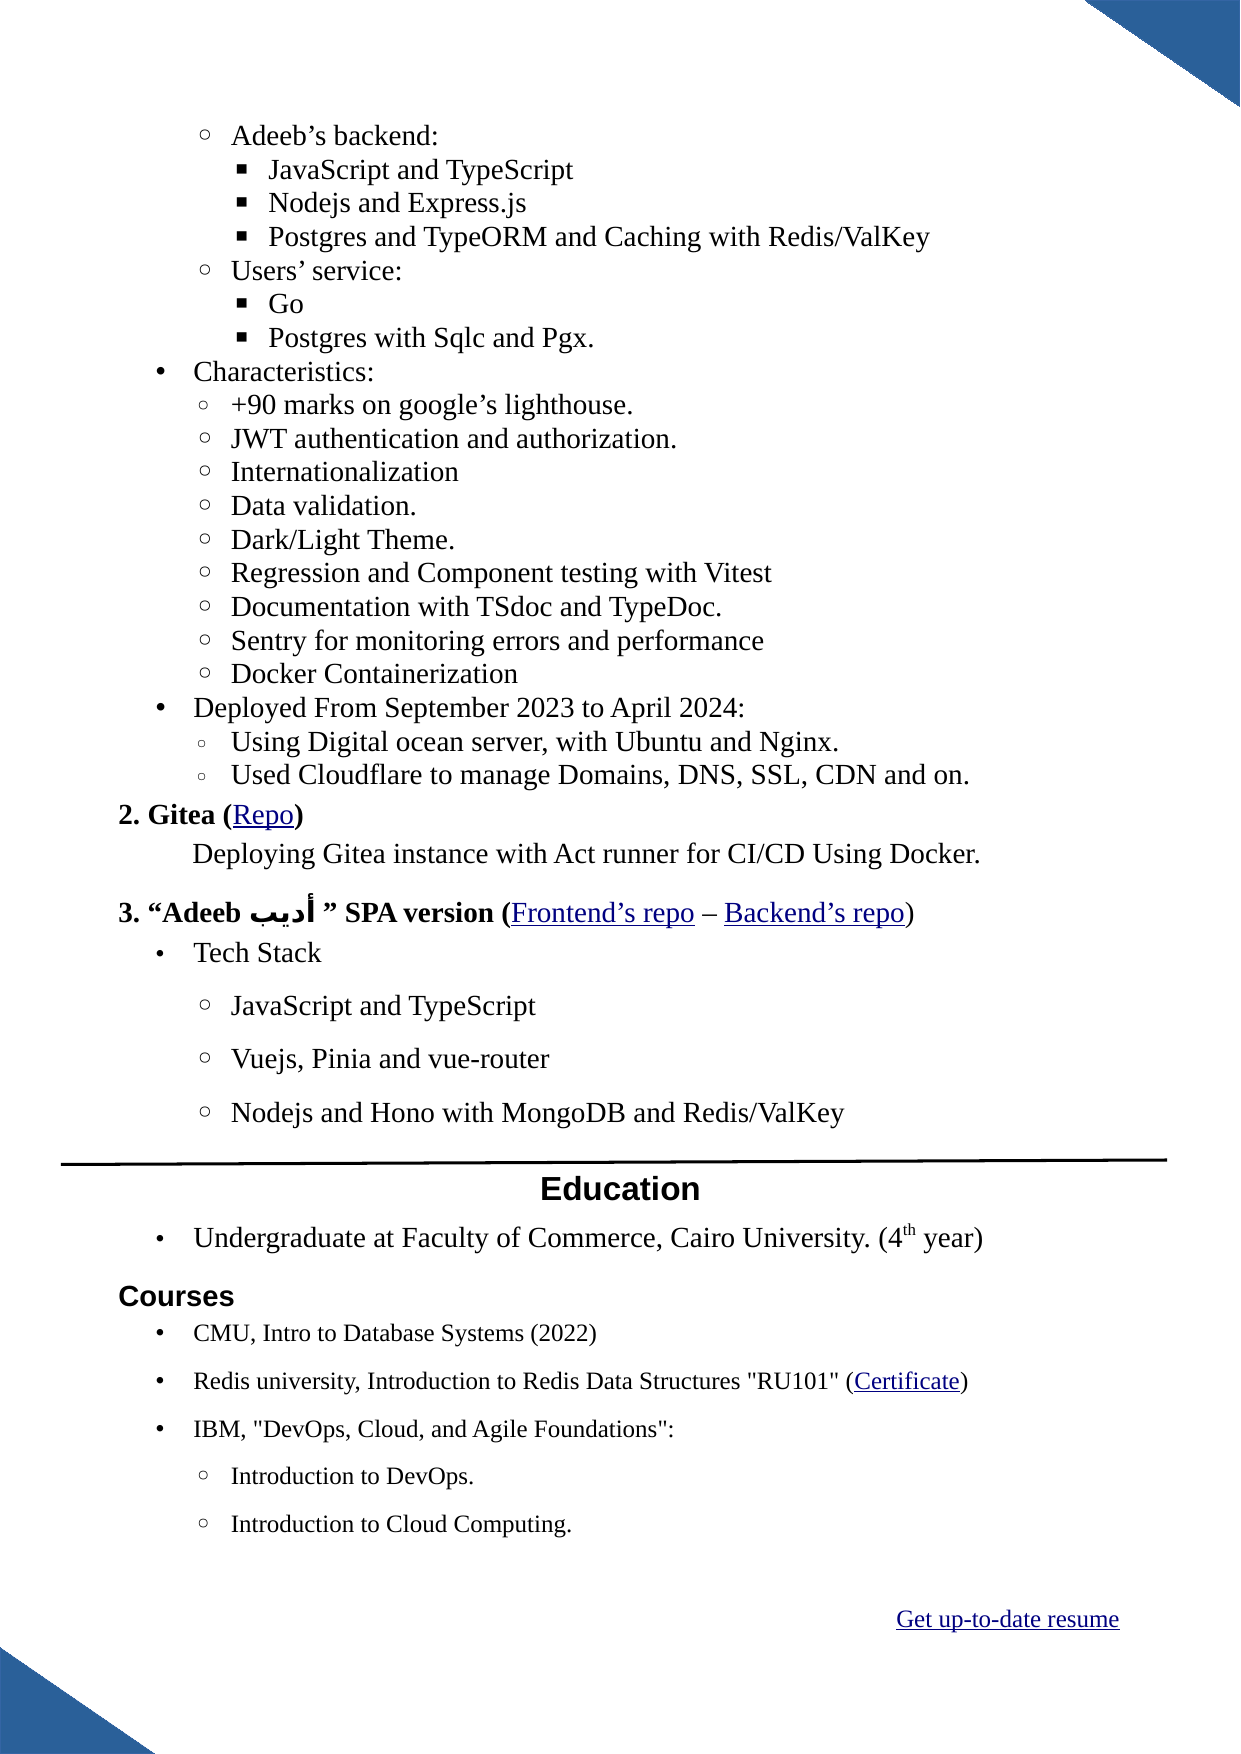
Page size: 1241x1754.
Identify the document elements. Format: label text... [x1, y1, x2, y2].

subtitle 2. Gitea (Repo) [118, 797, 1122, 830]
list Vuejs, Pinia and vue-router [193, 1041, 1122, 1075]
list Postgres and TypeORM and Caching with Redis/ValKey [231, 219, 1122, 253]
list Sentry for monitoring errors and performance [193, 623, 1122, 656]
list +90 marks on google’s lighthouse. [193, 387, 1122, 421]
list Documentation with TSdoc and TypeDoc. [193, 589, 1122, 623]
list Data validation. [193, 488, 1122, 522]
subtitle Courses [118, 1279, 1122, 1312]
list Internationalization [193, 454, 1122, 488]
list Redis university, Introduction to Redis Data Structures "RU101" (Certificate) [156, 1366, 1122, 1395]
list Users’ service: [193, 253, 1122, 286]
list Undergraduate at Faculty of Commerce, Cairo University. (4th year) [156, 1220, 1122, 1253]
list CMU, Intro to Database Systems (2022) [156, 1318, 1122, 1347]
list IBM, "DevOps, Cloud, and Agile Foundations": [156, 1414, 1122, 1442]
list Tech Stack [156, 935, 1122, 969]
list Characteristics: [156, 354, 1122, 387]
subtitle Education [118, 1169, 1122, 1207]
list Introduction to Cloud Computing. [193, 1509, 1122, 1538]
list Nodejs and Hono with MongoDB and Redis/ValKey [193, 1095, 1122, 1128]
list Introduction to DevOps. [193, 1461, 1122, 1490]
list Docker Containerization [193, 656, 1122, 690]
list JavaScript and TypeScript [231, 152, 1122, 185]
list Postgres with Sqlc and Pgx. [231, 320, 1122, 354]
list Nodejs and Express.js [231, 185, 1122, 219]
list Used Cloudflare to manage Domains, DNS, SSL, CDN and on. [193, 757, 1122, 791]
list JWT authentication and authorization. [193, 421, 1122, 454]
list Using Digital ocean server, with Ubuntu and Nginx. [193, 724, 1122, 757]
list JavaScript and TypeScript [193, 988, 1122, 1022]
text Deploying Gitea instance with Act runner for CI/CD Using Docker. [118, 836, 1122, 870]
subtitle 3. “Adeeb أديب ” SPA version (Frontend’s repo – Backend’s repo) [118, 896, 1122, 929]
list Go [231, 286, 1122, 320]
list Adeeb’s backend: [193, 118, 1122, 152]
list Deployed From September 2023 to April 2024: [156, 690, 1122, 724]
list Regression and Component testing with Vitest [193, 555, 1122, 589]
list Dark/Light Theme. [193, 522, 1122, 555]
